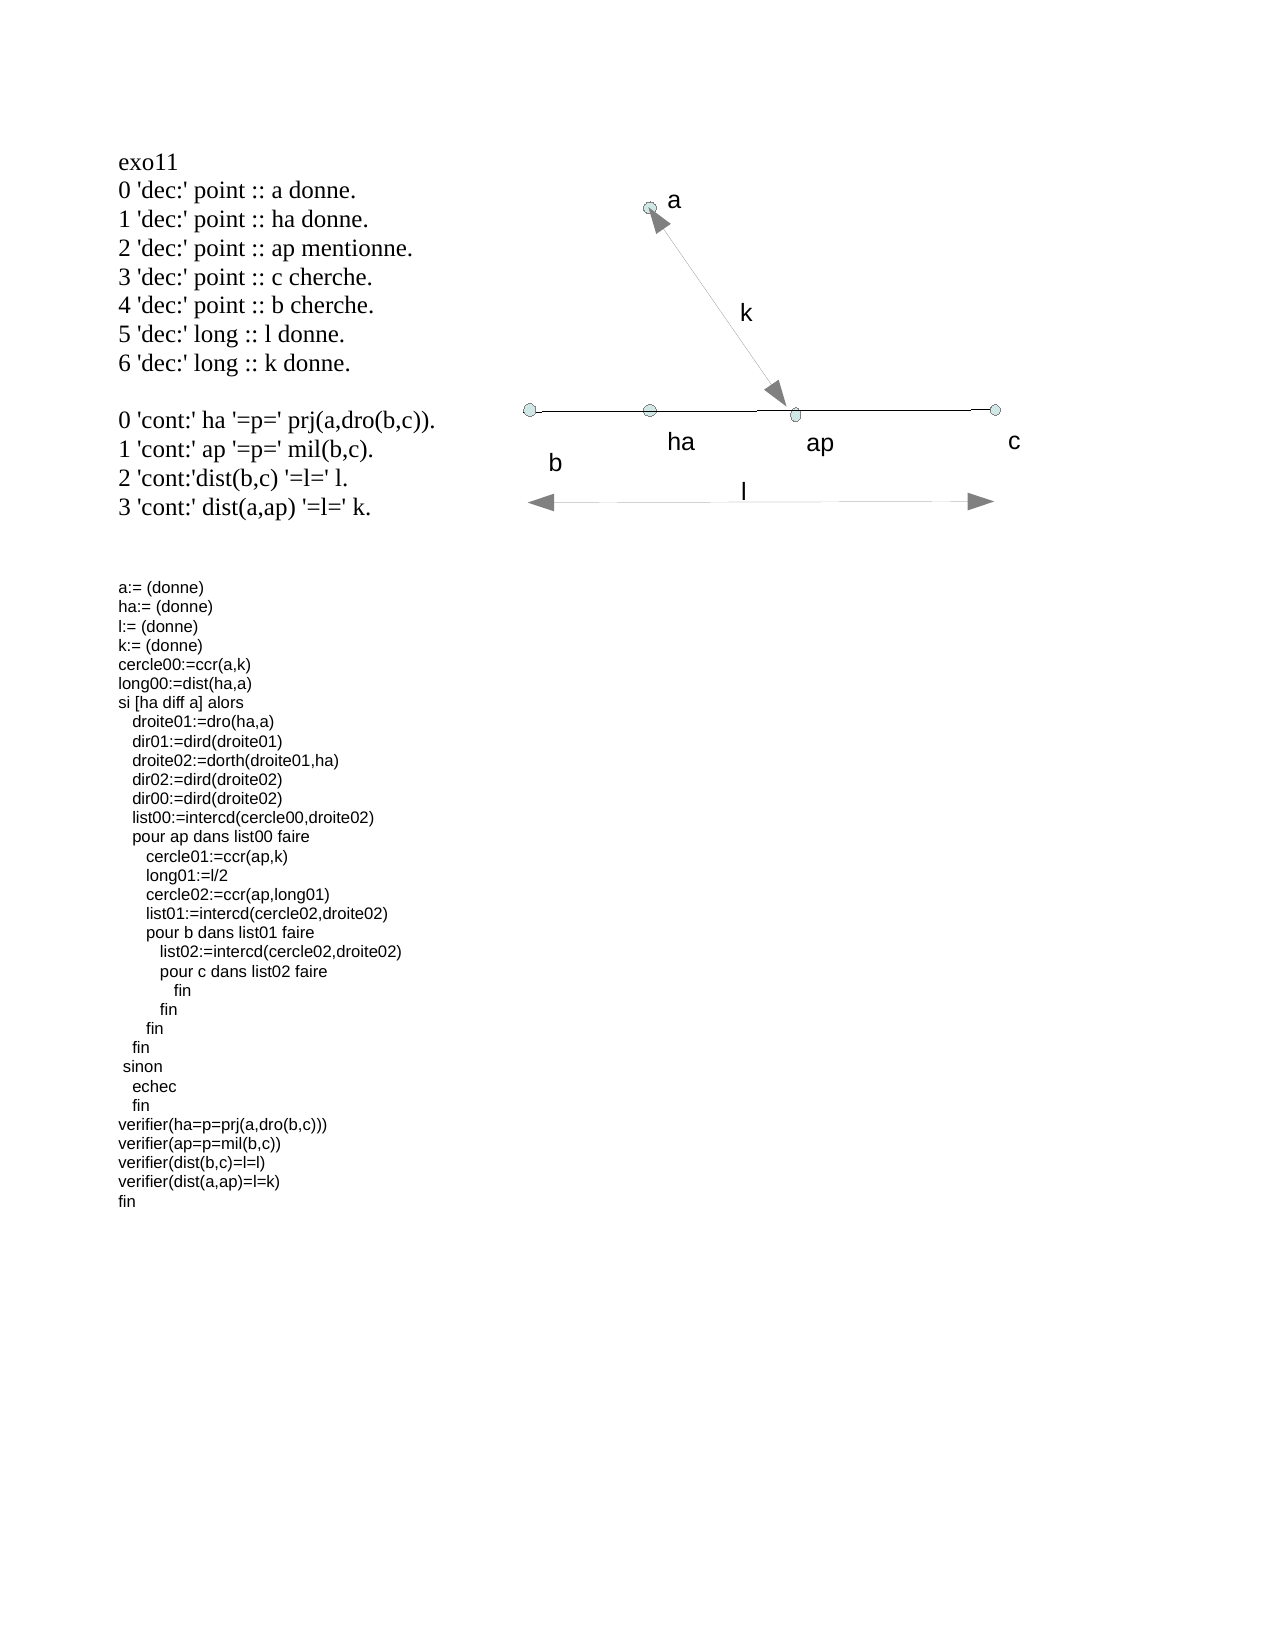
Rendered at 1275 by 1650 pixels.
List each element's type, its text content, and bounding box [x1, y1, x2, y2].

text echec [118, 1076, 1157, 1096]
text fin [118, 1191, 1157, 1211]
text 5 'dec:' long :: l donne. [118, 319, 745, 348]
text long01:=l/2 [118, 866, 1157, 885]
text 3 'dec:' point :: c cherche. [118, 262, 705, 291]
text dir01:=dird(droite01) [118, 731, 1157, 751]
text dir00:=dird(droite02) [118, 789, 1157, 808]
text [747, 348, 1157, 377]
text list01:=intercd(cercle02,droite02) [118, 904, 1157, 923]
text cercle02:=ccr(ap,long01) [118, 885, 1157, 904]
text verifier(ap=p=mil(b,c)) [118, 1134, 1157, 1153]
text 0 'dec:' point :: a donne. [118, 176, 1157, 204]
text verifier(dist(b,c)=l=l) [118, 1153, 1157, 1172]
text cercle00:=ccr(a,k) [118, 655, 1157, 674]
text 2 'dec:' point :: ap mentionne. [118, 233, 685, 262]
text pour c dans list02 faire [118, 961, 1157, 981]
text [656, 204, 1157, 233]
text exo11 [118, 147, 1157, 176]
text [688, 262, 1157, 291]
text fin [118, 1096, 1157, 1115]
text fin [118, 1019, 1157, 1038]
text cercle01:=ccr(ap,k) [118, 846, 1157, 866]
text k:= (donne) [118, 636, 1157, 655]
text long00:=dist(ha,a) [118, 674, 1157, 693]
text pour b dans list01 faire [118, 923, 1157, 942]
text pour ap dans list00 faire [118, 827, 1157, 846]
text list02:=intercd(cercle02,droite02) [118, 942, 1157, 961]
text 1 'dec:' point :: ha donne. [118, 204, 655, 233]
text fin [118, 1000, 1157, 1019]
text l:= (donne) [118, 616, 1157, 636]
text verifier(ha=p=prj(a,dro(b,c))) [118, 1115, 1157, 1134]
text 3 'cont:' dist(a,ap) '=l=' k. [118, 492, 1157, 521]
text si [ha diff a] alors [118, 693, 1157, 712]
text fin [118, 981, 1157, 1000]
text 0 'cont:' ha '=p=' prj(a,dro(b,c)). [118, 406, 1157, 434]
text verifier(dist(a,ap)=l=k) [118, 1172, 1157, 1191]
text dir02:=dird(droite02) [118, 770, 1157, 789]
text fin [118, 1038, 1157, 1057]
text 5 'dec:' long :: l donne. [727, 319, 1157, 348]
text droite01:=dro(ha,a) [118, 712, 1157, 731]
text [668, 233, 1157, 262]
text 1 'cont:' ap '=p=' mil(b,c). [118, 434, 1157, 463]
text 4 'dec:' point :: b cherche. [118, 291, 725, 319]
text 2 'cont:'dist(b,c) '=l=' l. [118, 463, 1157, 492]
text a:= (donne) [118, 578, 1157, 597]
text ha:= (donne) [118, 597, 1157, 616]
text sinon [118, 1057, 1157, 1076]
text droite02:=dorth(droite01,ha) [118, 751, 1157, 770]
text 6 'dec:' long :: k donne. [118, 348, 765, 377]
text 4 'dec:' point :: b cherche. [708, 291, 1157, 319]
text list00:=intercd(cercle00,droite02) [118, 808, 1157, 827]
